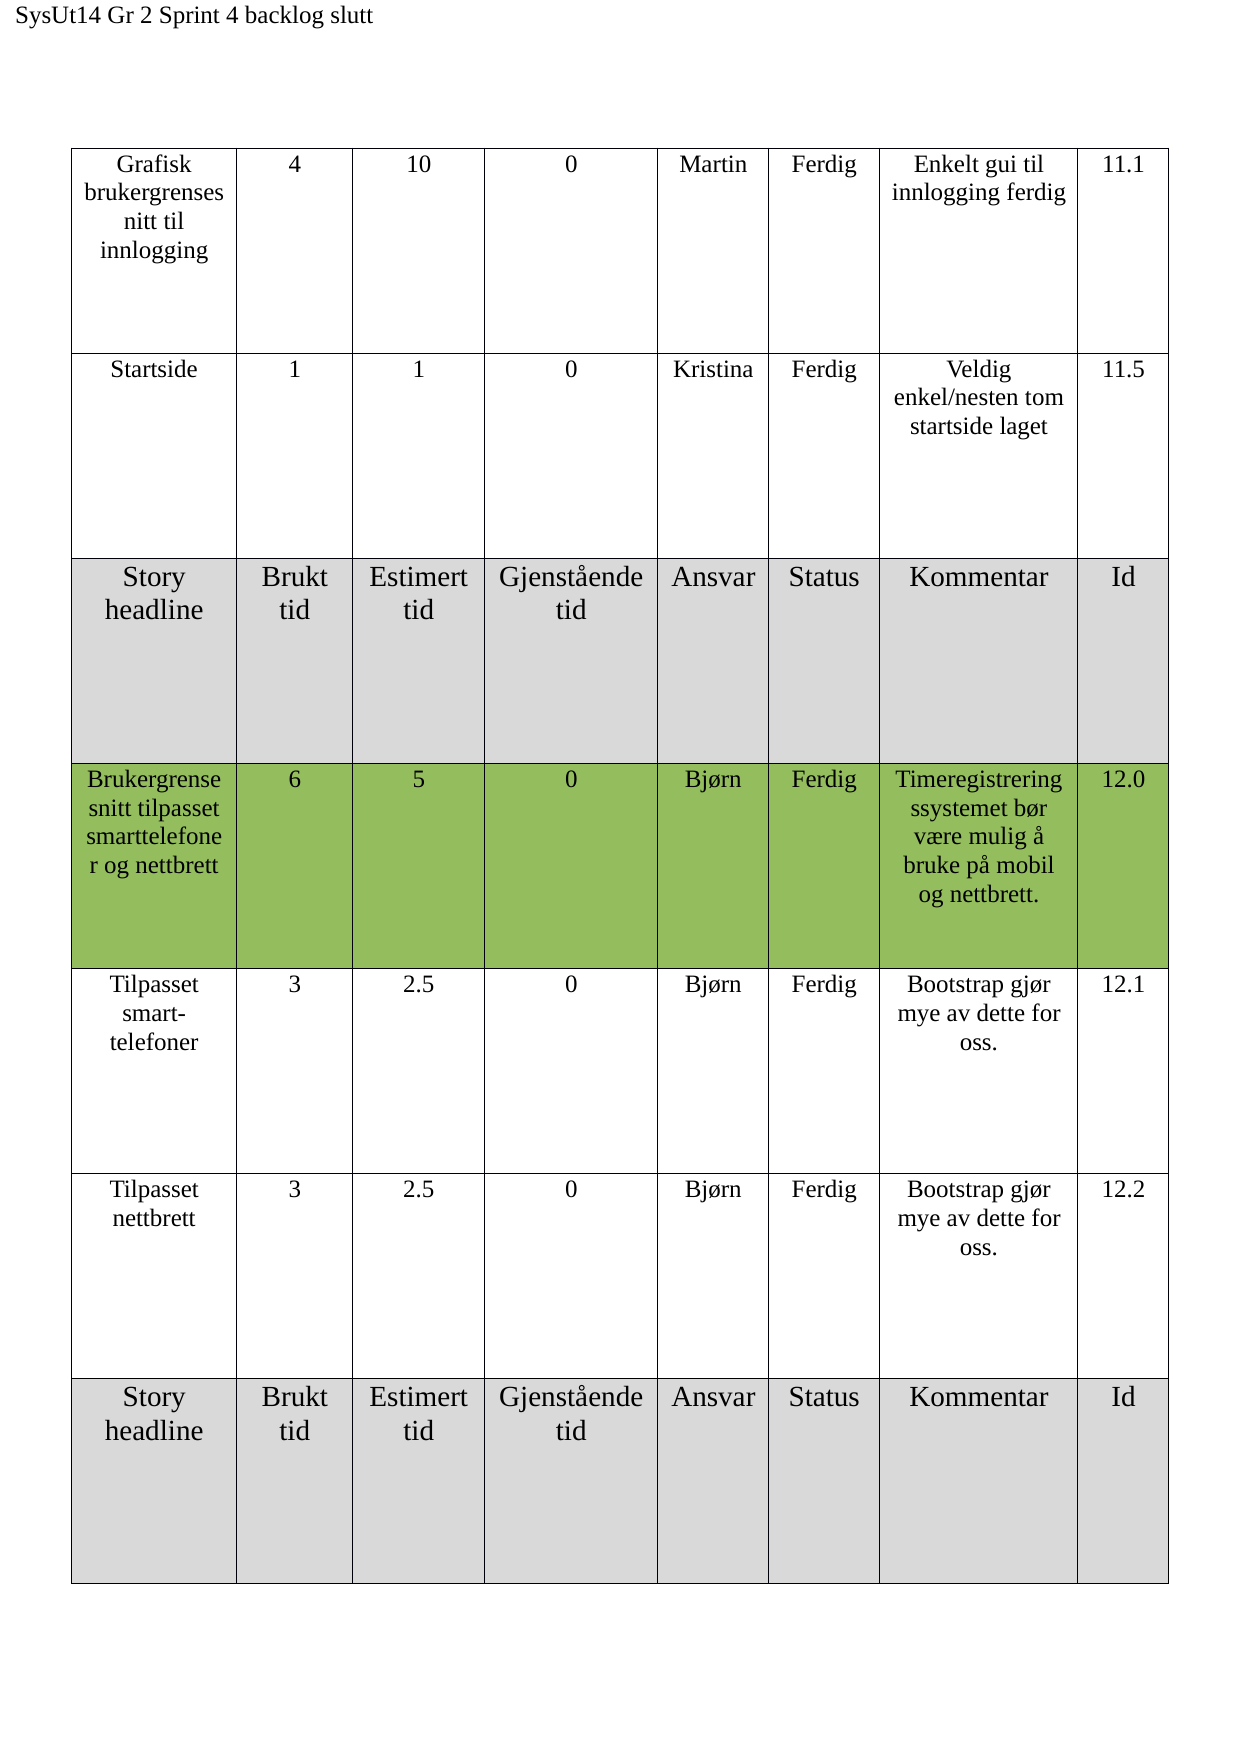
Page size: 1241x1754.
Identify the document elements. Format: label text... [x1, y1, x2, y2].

table_cell 10 [353, 149, 484, 353]
table_cell 0 [485, 1174, 657, 1378]
table_cell Gjenstående tid [485, 559, 657, 763]
table_cell 5 [353, 764, 484, 968]
table_cell Enkelt gui til innlogging ferdig [880, 149, 1077, 353]
table_cell 2.5 [353, 969, 484, 1173]
table_cell Story headline [72, 1379, 236, 1583]
table_cell Bootstrap gjør mye av dette for oss. [880, 969, 1077, 1173]
table_cell 0 [485, 764, 657, 968]
table_cell 0 [485, 149, 657, 353]
table_cell 12.1 [1078, 969, 1168, 1173]
table_cell Tilpasset smart-telefoner [72, 969, 236, 1173]
table_cell 1 [353, 354, 484, 558]
table_cell Veldig enkel/nesten tom startside laget [880, 354, 1077, 558]
table_cell Timeregistreringssystemet bør være mulig å bruke på mobil og nettbrett. [880, 764, 1077, 968]
table_cell Ansvar [658, 559, 768, 763]
table_cell Status [769, 559, 879, 763]
table_cell Brukergrensesnitt tilpasset smarttelefoner og nettbrett [72, 764, 236, 968]
table_cell Ferdig [769, 764, 879, 968]
table_cell 12.0 [1078, 764, 1168, 968]
table_cell Tilpasset nettbrett [72, 1174, 236, 1378]
table_cell Status [769, 1379, 879, 1583]
table_cell Ferdig [769, 149, 879, 353]
table_cell Ferdig [769, 354, 879, 558]
table_cell Gjenstående tid [485, 1379, 657, 1583]
table_cell 3 [237, 1174, 352, 1378]
table_cell 0 [485, 969, 657, 1173]
table_cell Bjørn [658, 764, 768, 968]
table_cell Ferdig [769, 1174, 879, 1378]
table_cell Id [1078, 1379, 1168, 1583]
table_cell Grafisk brukergrensesnitt til innlogging [72, 149, 236, 353]
table_cell Ansvar [658, 1379, 768, 1583]
table_cell Kristina [658, 354, 768, 558]
table_cell Bootstrap gjør mye av dette for oss. [880, 1174, 1077, 1378]
table_cell 3 [237, 969, 352, 1173]
table_cell 11.1 [1078, 149, 1168, 353]
table_cell 4 [237, 149, 352, 353]
table_cell Bjørn [658, 969, 768, 1173]
table_cell Martin [658, 149, 768, 353]
table_cell Estimert tid [353, 559, 484, 763]
table_cell 6 [237, 764, 352, 968]
table_cell Kommentar [880, 559, 1077, 763]
table_cell 11.5 [1078, 354, 1168, 558]
table_cell Brukt tid [237, 1379, 352, 1583]
table_cell 0 [485, 354, 657, 558]
table_cell Kommentar [880, 1379, 1077, 1583]
table_cell 1 [237, 354, 352, 558]
table_cell 12.2 [1078, 1174, 1168, 1378]
table_cell 2.5 [353, 1174, 484, 1378]
table_cell Id [1078, 559, 1168, 763]
table_cell Story headline [72, 559, 236, 763]
table_cell Estimert tid [353, 1379, 484, 1583]
table_cell Startside [72, 354, 236, 558]
table_cell Ferdig [769, 969, 879, 1173]
table_cell Brukt tid [237, 559, 352, 763]
table_cell Bjørn [658, 1174, 768, 1378]
